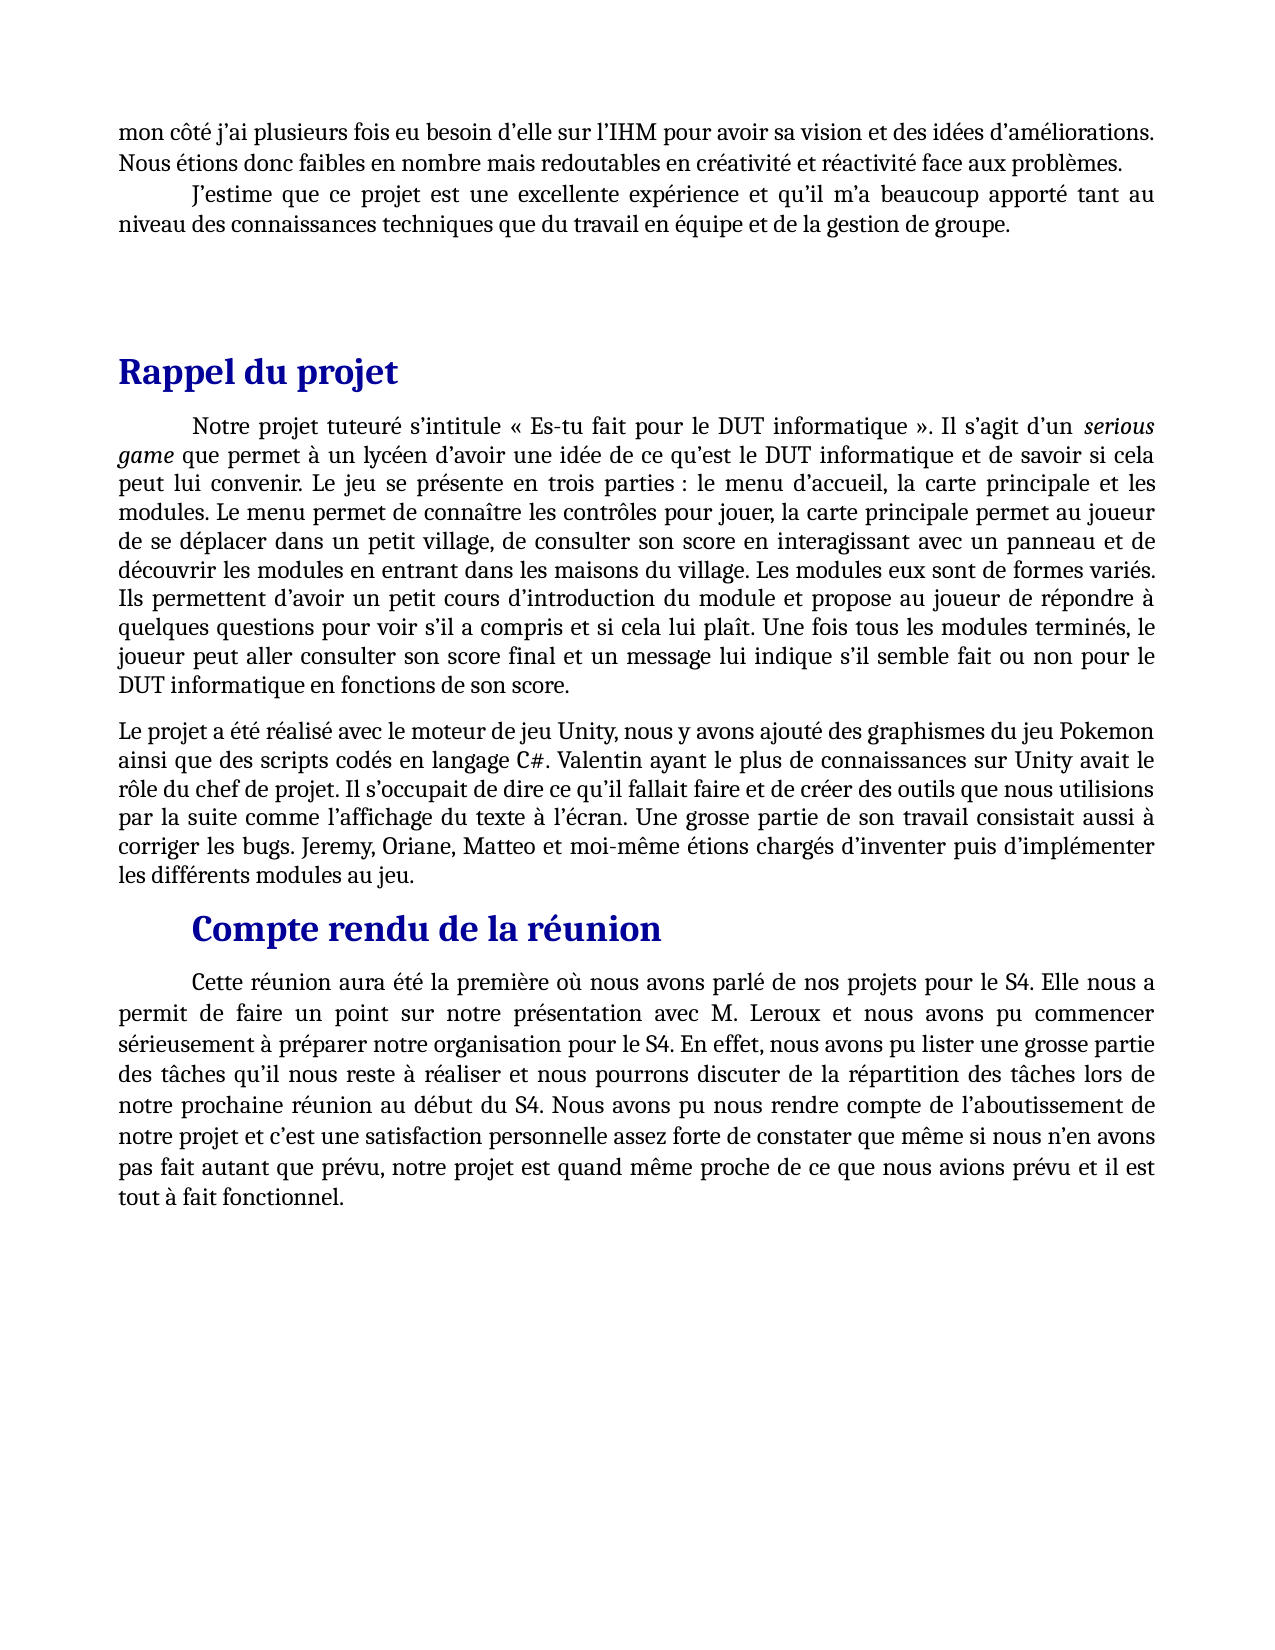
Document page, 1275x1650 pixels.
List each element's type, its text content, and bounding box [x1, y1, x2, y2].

text Rappel du projet [118, 351, 1157, 394]
text J’estime que ce projet est une excellente expérience et qu’il m’a beaucoup apporté tant au niveau des connaissances techniques que du travail en équipe et de la gestion de groupe. [118, 179, 1157, 239]
text Le projet a été réalisé avec le moteur de jeu Unity, nous y avons ajouté des graphismes du jeu Pokemon ainsi que des scripts codés en langage C#. Valentin ayant le plus de connaissances sur Unity avait le rôle du chef de projet. Il s’occupait de dire ce qu’il fallait faire et de créer des outils que nous utilisions par la suite comme l’affichage du texte à l’écran. Une grosse partie de son travail consistait aussi à corriger les bugs. Jeremy, Oriane, Matteo et moi-même étions chargés d’inventer puis d’implémenter les différents modules au jeu. [118, 717, 1157, 889]
text mon côté j’ai plusieurs fois eu besoin d’elle sur l’IHM pour avoir sa vision et des idées d’améliorations. Nous étions donc faibles en nombre mais redoutables en créativité et réactivité face aux problèmes. [118, 118, 1157, 178]
text Cette réunion aura été la première où nous avons parlé de nos projets pour le S4. Elle nous a permit de faire un point sur notre présentation avec M. Leroux et nous avons pu commencer sérieusement à préparer notre organisation pour le S4. En effet, nous avons pu lister une grosse partie des tâches qu’il nous reste à réaliser et nous pourrons discuter de la répartition des tâches lors de notre prochaine réunion au début du S4. Nous avons pu nous rendre compte de l’aboutissement de notre projet et c’est une satisfaction personnelle assez forte de constater que même si nous n’en avons pas fait autant que prévu, notre projet est quand même proche de ce que nous avions prévu et il est tout à fait fonctionnel. [118, 968, 1157, 1212]
text Compte rendu de la réunion [118, 907, 1157, 950]
text Notre projet tuteuré s’intitule « Es-tu fait pour le DUT informatique ». Il s’agit d’un serious game que permet à un lycéen d’avoir une idée de ce qu’est le DUT informatique et de savoir si cela peut lui convenir. Le jeu se présente en trois parties : le menu d’accueil, la carte principale et les modules. Le menu permet de connaître les contrôles pour jouer, la carte principale permet au joueur de se déplacer dans un petit village, de consulter son score en interagissant avec un panneau et de découvrir les modules en entrant dans les maisons du village. Les modules eux sont de formes variés. Ils permettent d’avoir un petit cours d’introduction du module et propose au joueur de répondre à quelques questions pour voir s’il a compris et si cela lui plaît. Une fois tous les modules terminés, le joueur peut aller consulter son score final et un message lui indique s’il semble fait ou non pour le DUT informatique en fonctions de son score. [118, 412, 1157, 699]
